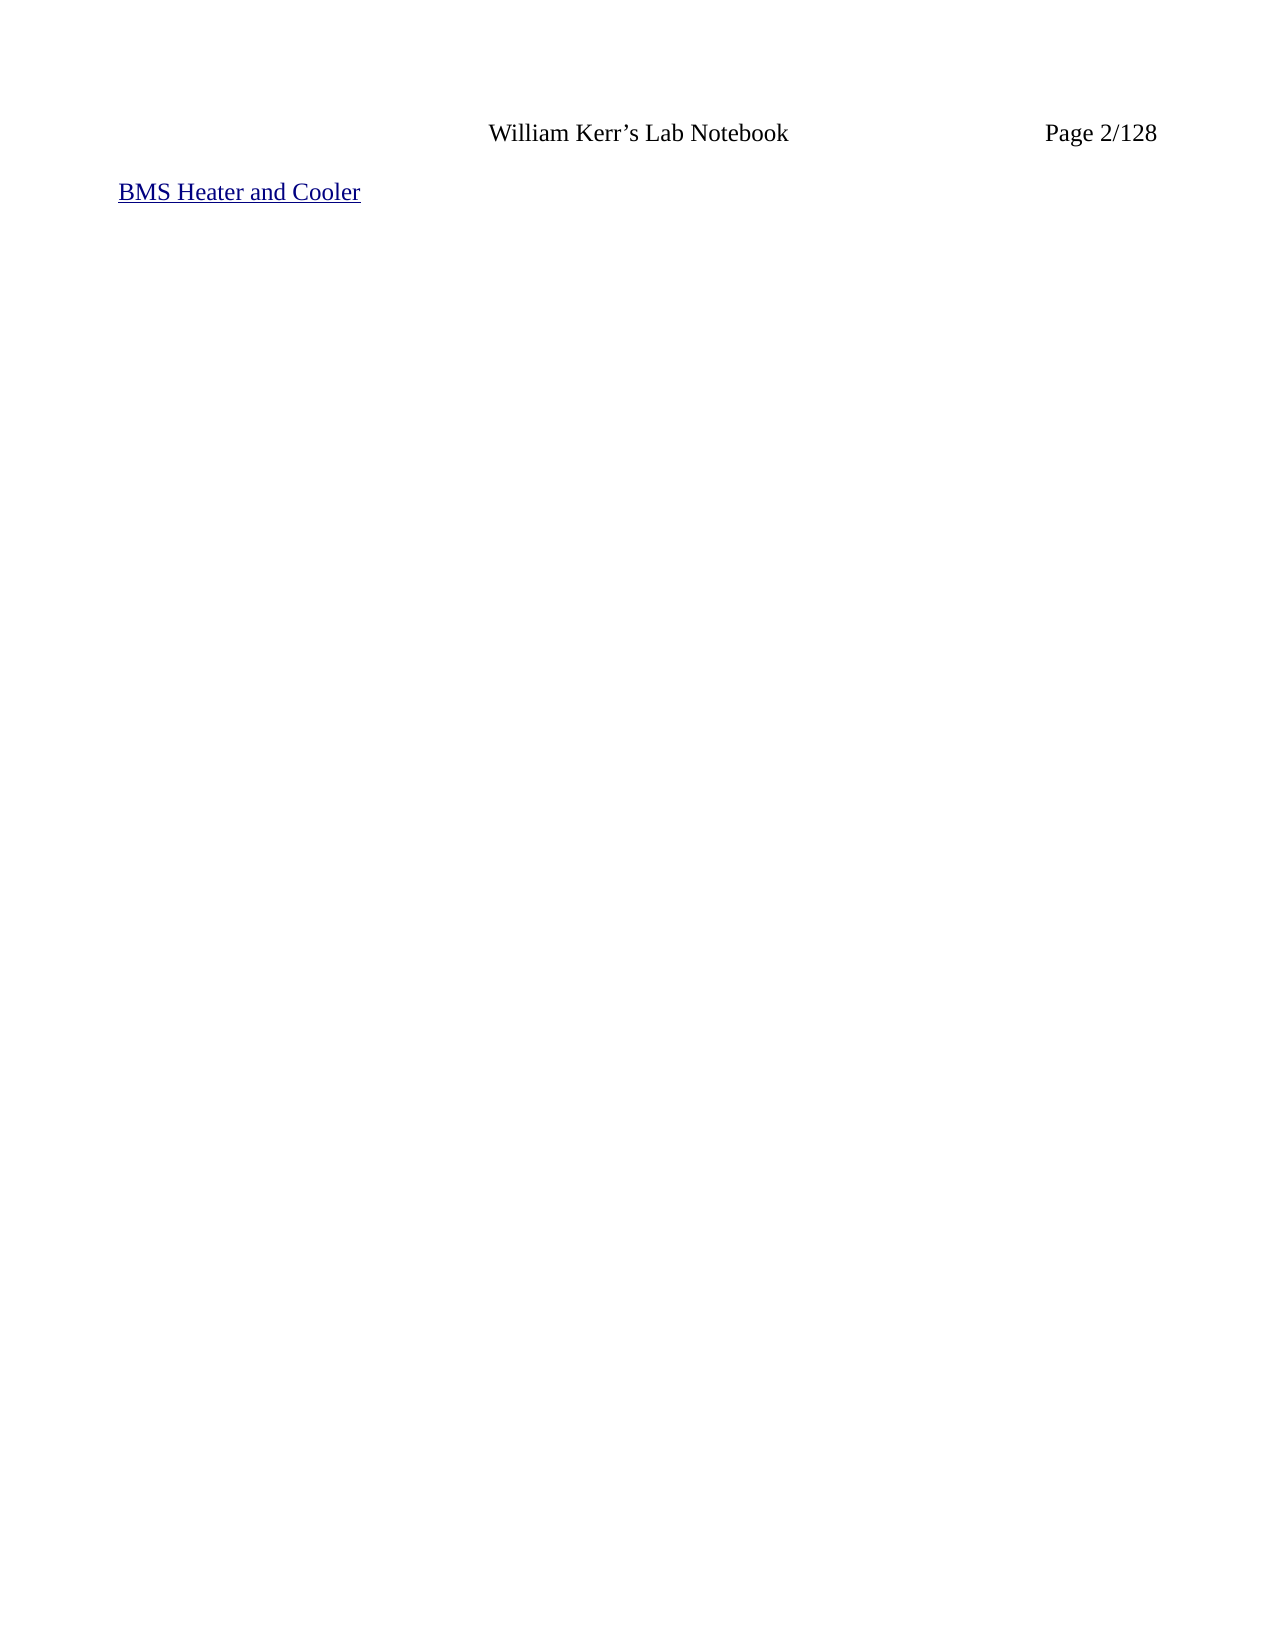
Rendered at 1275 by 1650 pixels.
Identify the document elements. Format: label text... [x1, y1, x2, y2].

text BMS Heater and Cooler [118, 177, 1157, 206]
